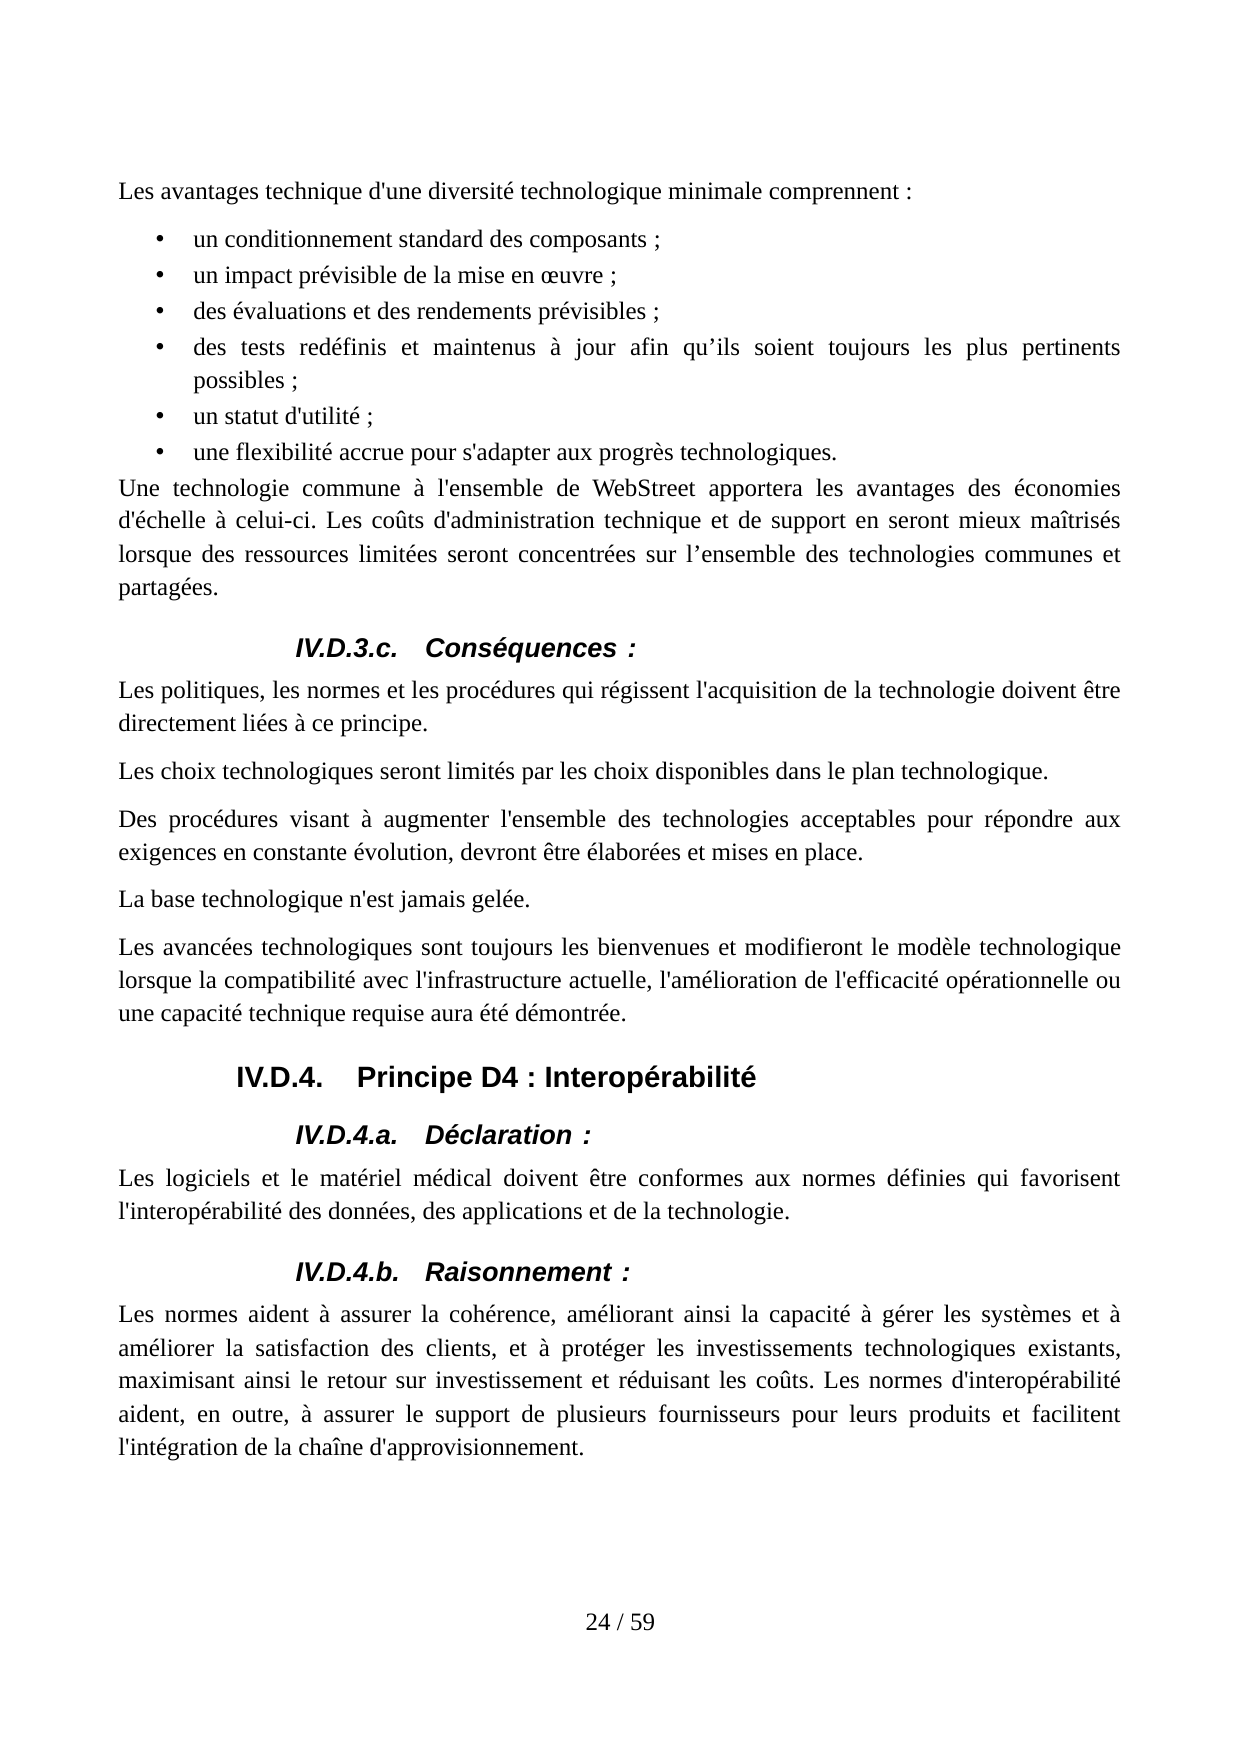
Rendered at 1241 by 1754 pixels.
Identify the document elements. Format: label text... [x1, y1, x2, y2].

text Les avantages technique d'une diversité technologique minimale comprennent : [118, 176, 1122, 205]
list un conditionnement standard des composants ; [156, 224, 1122, 253]
text Les normes aident à assurer la cohérence, améliorant ainsi la capacité à gérer les systèmes et à améliorer la satisfaction des clients, et à protéger les investissements technologiques existants, maximisant ainsi le retour sur investissement et réduisant les coûts. Les normes d'interopérabilité aident, en outre, à assurer le support de plusieurs fournisseurs pour leurs produits et facilitent l'intégration de la chaîne d'approvisionnement. [118, 1299, 1122, 1460]
text Une technologie commune à l'ensemble de WebStreet apportera les avantages des économies d'échelle à celui-ci. Les coûts d'administration technique et de support en seront mieux maîtrisés lorsque des ressources limitées seront concentrées sur l’ensemble des technologies communes et partagées. [118, 473, 1122, 600]
list une flexibilité accrue pour s'adapter aux progrès technologiques. [156, 437, 1122, 465]
text Des procédures visant à augmenter l'ensemble des technologies acceptables pour répondre aux exigences en constante évolution, devront être élaborées et mises en place. [118, 804, 1122, 866]
list des évaluations et des rendements prévisibles ; [156, 296, 1122, 324]
text Les choix technologiques seront limités par les choix disponibles dans le plan technologique. [118, 756, 1122, 785]
list des tests redéfinis et maintenus à jour afin qu’ils soient toujours les plus pertinents possibles ; [156, 332, 1122, 393]
subtitle Principe D4 : Interopérabilité [118, 1060, 1122, 1094]
subtitle Déclaration : [118, 1119, 1122, 1150]
text Les logiciels et le matériel médical doivent être conformes aux normes définies qui favorisent l'interopérabilité des données, des applications et de la technologie. [118, 1163, 1122, 1224]
list un statut d'utilité ; [156, 401, 1122, 429]
subtitle Conséquences : [118, 632, 1122, 663]
subtitle Raisonnement : [118, 1256, 1122, 1287]
text Les politiques, les normes et les procédures qui régissent l'acquisition de la technologie doivent être directement liées à ce principe. [118, 676, 1122, 737]
text Les avancées technologiques sont toujours les bienvenues et modifieront le modèle technologique lorsque la compatibilité avec l'infrastructure actuelle, l'amélioration de l'efficacité opérationnelle ou une capacité technique requise aura été démontrée. [118, 932, 1122, 1027]
list un impact prévisible de la mise en œuvre ; [156, 260, 1122, 289]
text La base technologique n'est jamais gelée. [118, 884, 1122, 913]
